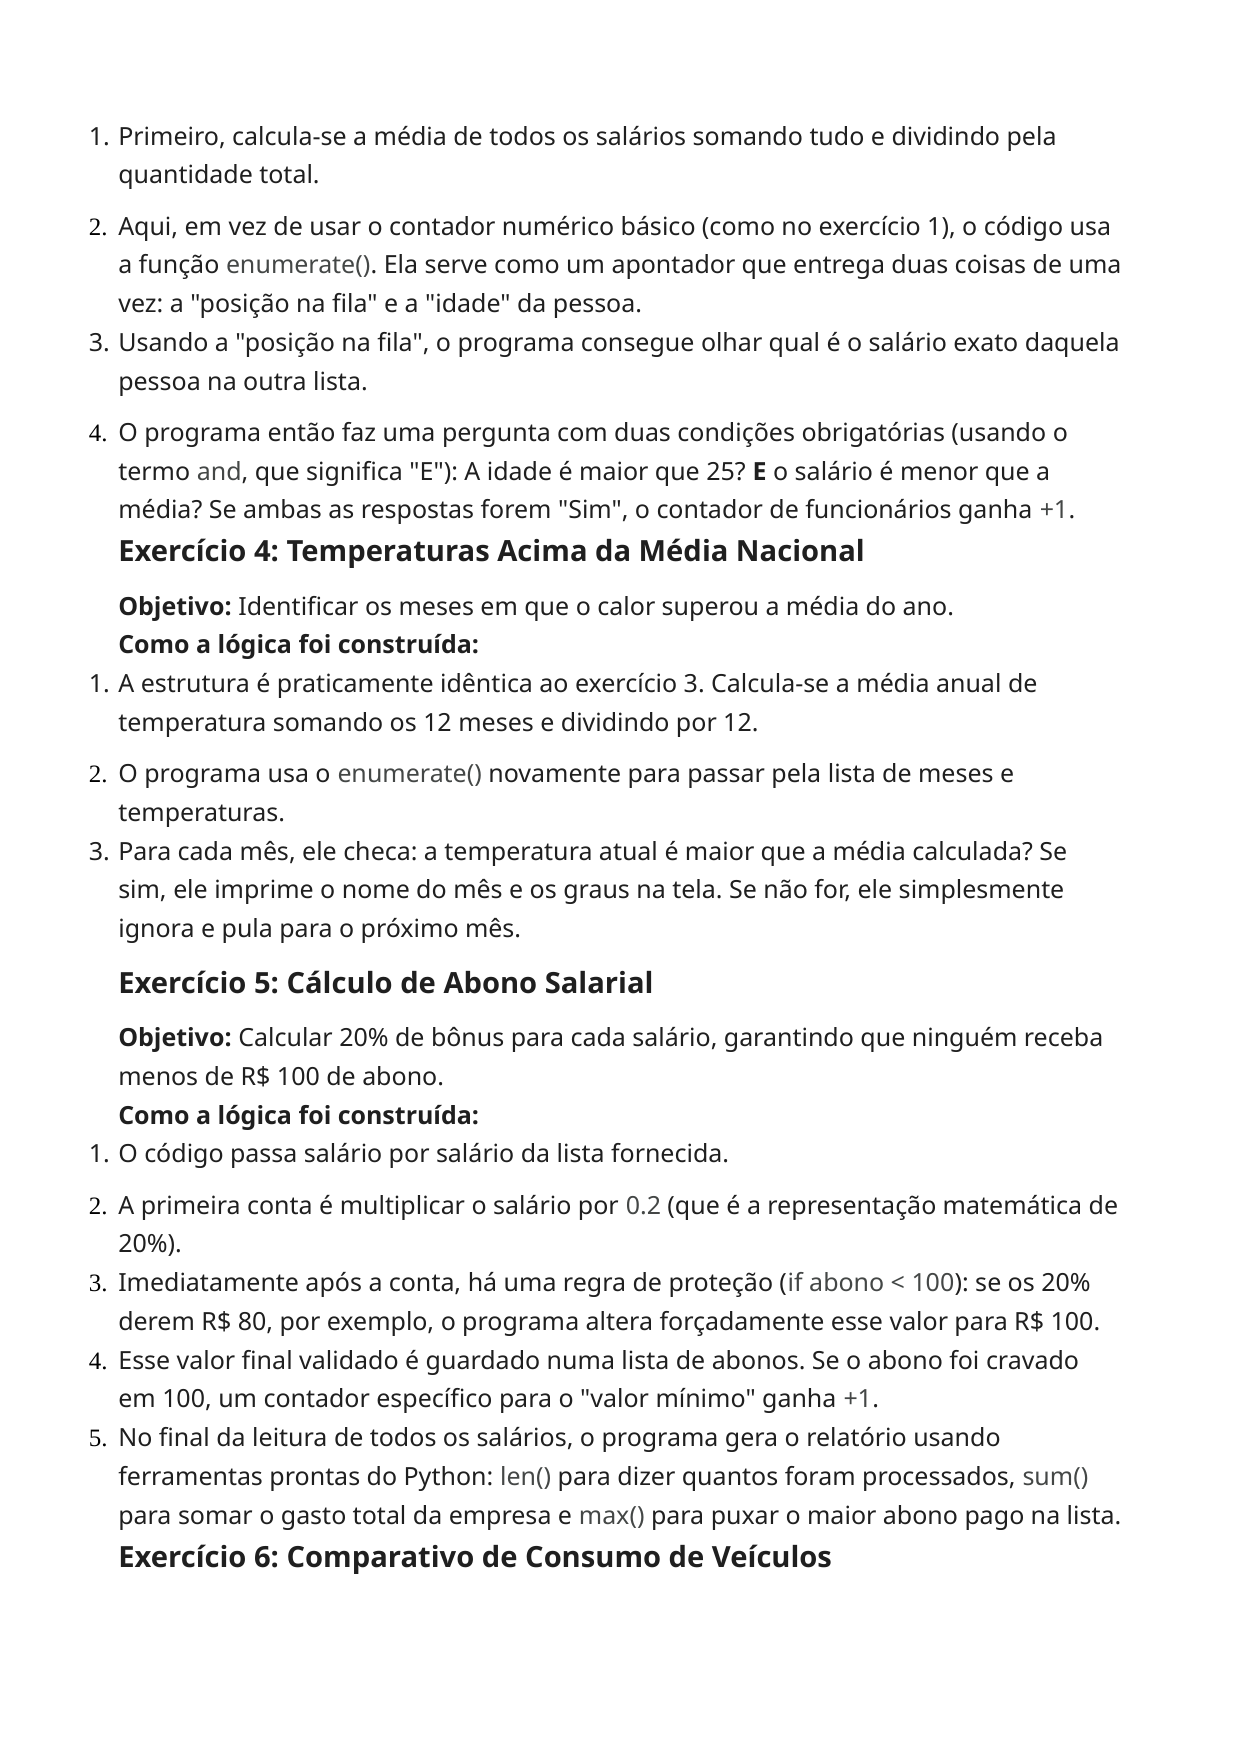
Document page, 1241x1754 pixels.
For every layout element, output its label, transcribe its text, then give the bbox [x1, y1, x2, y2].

list O programa então faz uma pergunta com duas condições obrigatórias (usando o termo and, que significa "E"): A idade é maior que 25? E o salário é menor que a média? Se ambas as respostas forem "Sim", o contador de funcionários ganha +1. [118, 414, 1122, 526]
subtitle Exercício 4: Temperaturas Acima da Média Nacional [118, 531, 1122, 570]
list Usando a "posição na fila", o programa consegue olhar qual é o salário exato daquela pessoa na outra lista. [118, 324, 1122, 397]
text Objetivo: Identificar os meses em que o calor superou a média do ano. [118, 588, 1122, 622]
list Imediatamente após a conta, há uma regra de proteção (if abono < 100): se os 20% derem R$ 80, por exemplo, o programa altera forçadamente esse valor para R$ 100. [118, 1265, 1122, 1338]
text Como a lógica foi construída: [118, 627, 1122, 661]
list Primeiro, calcula-se a média de todos os salários somando tudo e dividindo pela quantidade total. [118, 118, 1122, 191]
list Para cada mês, ele checa: a temperatura atual é maior que a média calculada? Se sim, ele imprime o nome do mês e os graus na tela. Se não for, ele simplesmente ignora e pula para o próximo mês. [118, 833, 1122, 945]
list A estrutura é praticamente idêntica ao exercício 3. Calcula-se a média anual de temperatura somando os 12 meses e dividindo por 12. [118, 666, 1122, 739]
subtitle Exercício 6: Comparativo de Consumo de Veículos [118, 1536, 1122, 1576]
text Objetivo: Calcular 20% de bônus para cada salário, garantindo que ninguém receba menos de R$ 100 de abono. [118, 1020, 1122, 1093]
list A primeira conta é multiplicar o salário por 0.2 (que é a representação matemática de 20%). [118, 1187, 1122, 1260]
text Como a lógica foi construída: [118, 1097, 1122, 1131]
list Aqui, em vez de usar o contador numérico básico (como no exercício 1), o código usa a função enumerate(). Ela serve como um apontador que entrega duas coisas de uma vez: a "posição na fila" e a "idade" da pessoa. [118, 208, 1122, 320]
subtitle Exercício 5: Cálculo de Abono Salarial [118, 962, 1122, 1002]
list O programa usa o enumerate() novamente para passar pela lista de meses e temperaturas. [118, 756, 1122, 829]
list Esse valor final validado é guardado numa lista de abonos. Se o abono foi cravado em 100, um contador específico para o "valor mínimo" ganha +1. [118, 1342, 1122, 1415]
list No final da leitura de todos os salários, o programa gera o relatório usando ferramentas prontas do Python: len() para dizer quantos foram processados, sum() para somar o gasto total da empresa e max() para puxar o maior abono pago na lista. [118, 1420, 1122, 1531]
list O código passa salário por salário da lista fornecida. [118, 1136, 1122, 1170]
